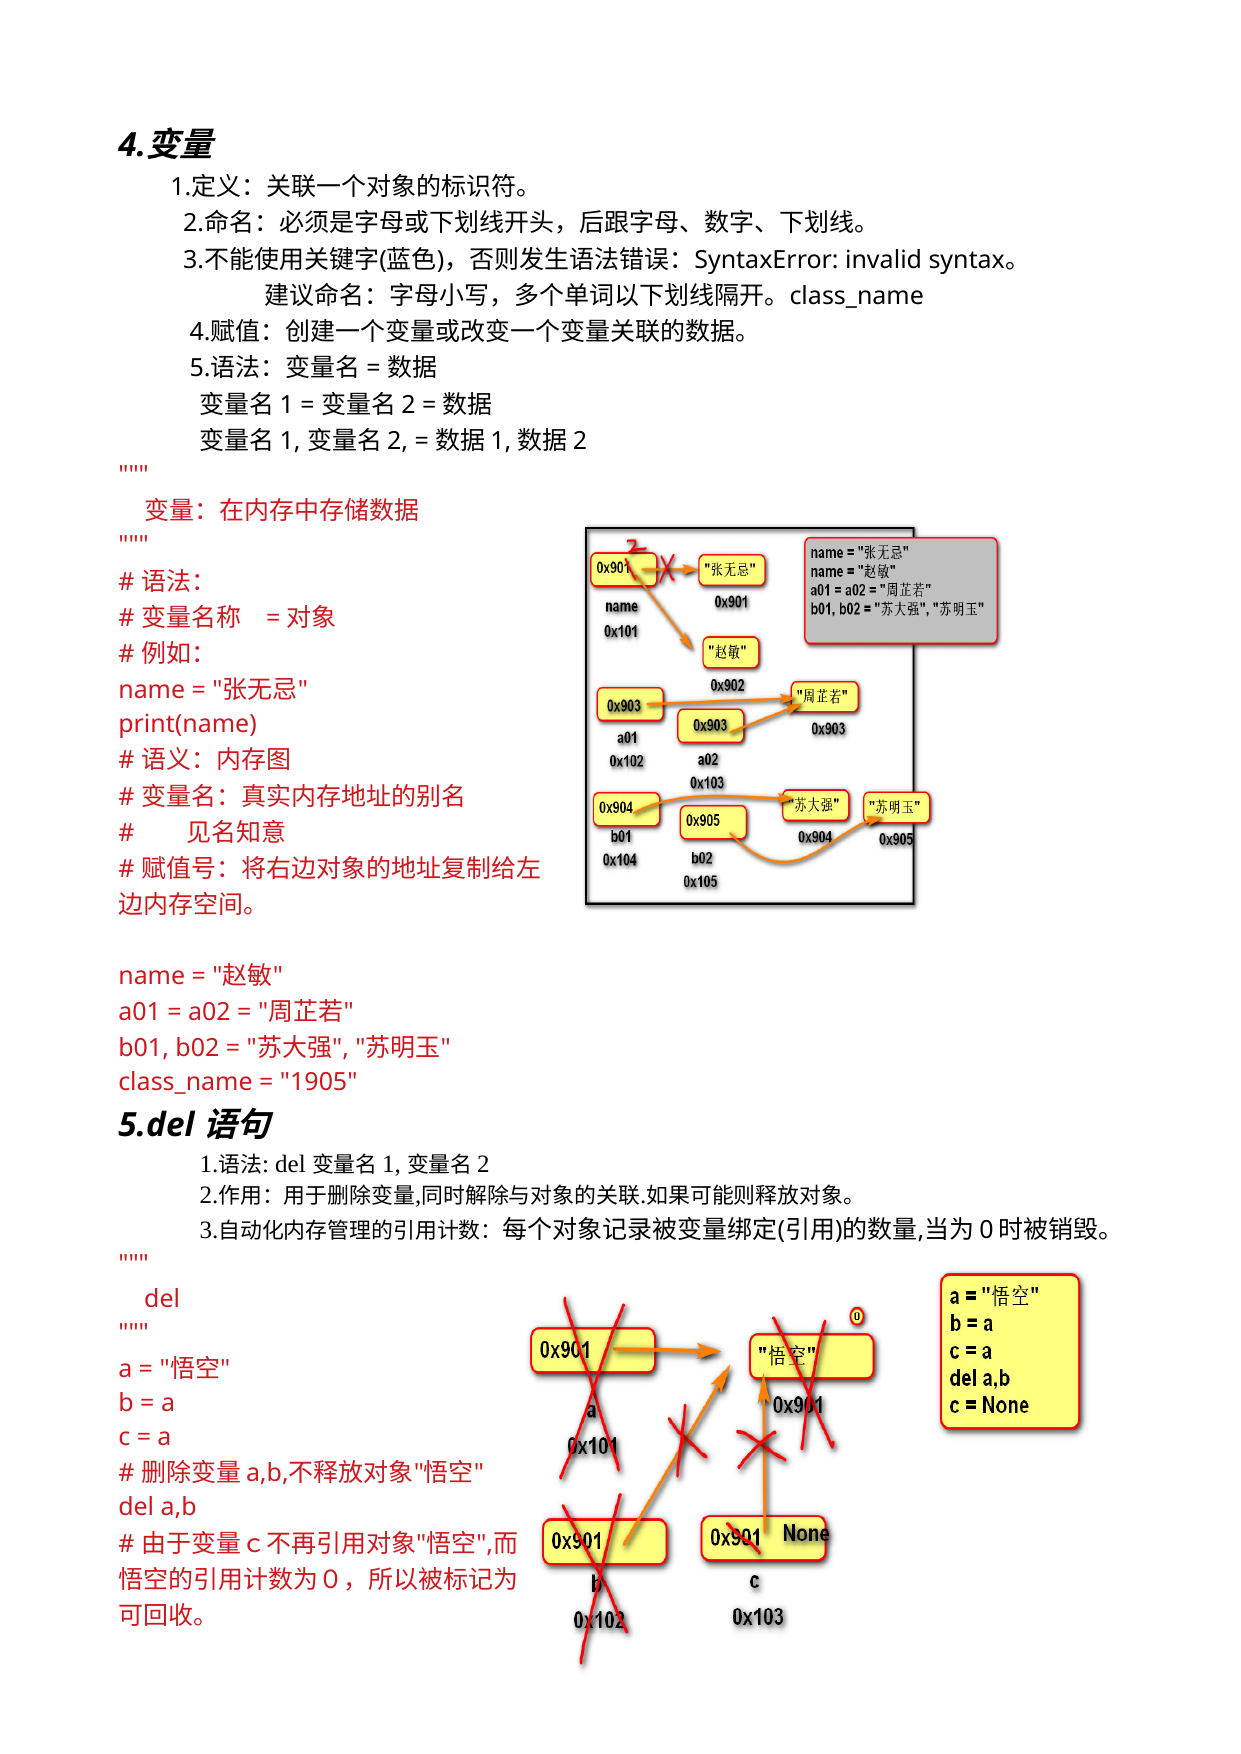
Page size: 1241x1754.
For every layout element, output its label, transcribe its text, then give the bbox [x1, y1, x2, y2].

list # 赋值号：将右边对象的地址复制给左边内存空间。 [118, 849, 556, 921]
list """ [118, 527, 556, 561]
list a01 = a02 = "周芷若" [118, 992, 1122, 1028]
list 变量名1, 变量名2, = 数据1, 数据2 [162, 420, 1122, 457]
list b = a [118, 1384, 518, 1419]
list [1012, 597, 1122, 633]
list """ [118, 1246, 1122, 1280]
list [1106, 1489, 1122, 1523]
list 5.语法：变量名 = 数据 [118, 348, 1122, 384]
list [1012, 812, 1122, 849]
list 1.语法: del 变量名1, 变量名2 [162, 1147, 1122, 1178]
subtitle 4.变量 [118, 118, 1122, 167]
text 3.不能使用关键字(蓝色)，否则发生语法错误：SyntaxError: invalid syntax。 [118, 239, 1122, 275]
list [1012, 740, 1122, 776]
list # 例如： [118, 633, 556, 670]
list 2.命名：必须是字母或下划线开头，后跟字母、数字、下划线。 [118, 203, 1122, 239]
list 4.赋值：创建一个变量或改变一个变量关联的数据。 [118, 312, 1122, 348]
list # 语义：内存图 [118, 740, 556, 776]
list name = "赵敏" [118, 955, 1122, 992]
list [1106, 1384, 1122, 1419]
list 变量名1 = 变量名2 = 数据 [162, 384, 1122, 420]
list [1012, 527, 1122, 561]
list # 语法： [118, 561, 556, 597]
list [1012, 670, 1122, 706]
list """ [118, 1314, 518, 1348]
list [1106, 1280, 1122, 1314]
list name = "张无忌" [118, 670, 556, 706]
list # 变量名称 = 对象 [118, 597, 556, 633]
list a = "悟空" [118, 1348, 518, 1384]
list class_name = "1905" [118, 1064, 1122, 1098]
picture [518, 1260, 1106, 1680]
list # 由于变量ｃ不再引用对象"悟空",而悟空的引用计数为０，所以被标记为可回收。 [118, 1523, 518, 1632]
list print(name) [118, 706, 556, 740]
list # 变量名：真实内存地址的别名 [118, 776, 556, 812]
list 1.定义：关联一个对象的标识符。 [118, 167, 1122, 203]
list del [118, 1280, 518, 1314]
list [1012, 776, 1122, 812]
list del a,b [118, 1489, 518, 1523]
list [1106, 1348, 1122, 1384]
list [1106, 1453, 1122, 1489]
list # 删除变量a,b,不释放对象"悟空" [118, 1453, 518, 1489]
list c = a [118, 1419, 518, 1453]
list 3.自动化内存管理的引用计数：每个对象记录被变量绑定(引用)的数量,当为0时被销毁。 [162, 1210, 1122, 1246]
list 2.作用：用于删除变量,同时解除与对象的关联.如果可能则释放对象。 [162, 1178, 1122, 1210]
picture [556, 496, 1012, 928]
list b01, b02 = "苏大强", "苏明玉" [118, 1028, 1122, 1064]
list [1012, 706, 1122, 740]
list [1012, 849, 1122, 921]
list 变量：在内存中存储数据 [118, 491, 1122, 527]
list [1012, 633, 1122, 670]
list 建议命名：字母小写，多个单词以下划线隔开。class_name [162, 275, 1122, 312]
list [1106, 1314, 1122, 1348]
list """ [118, 457, 1122, 491]
list [1106, 1419, 1122, 1453]
list 5.del 语句 [107, 1098, 1122, 1147]
list [1012, 561, 1122, 597]
list # 见名知意 [118, 812, 556, 849]
list [1106, 1523, 1122, 1632]
